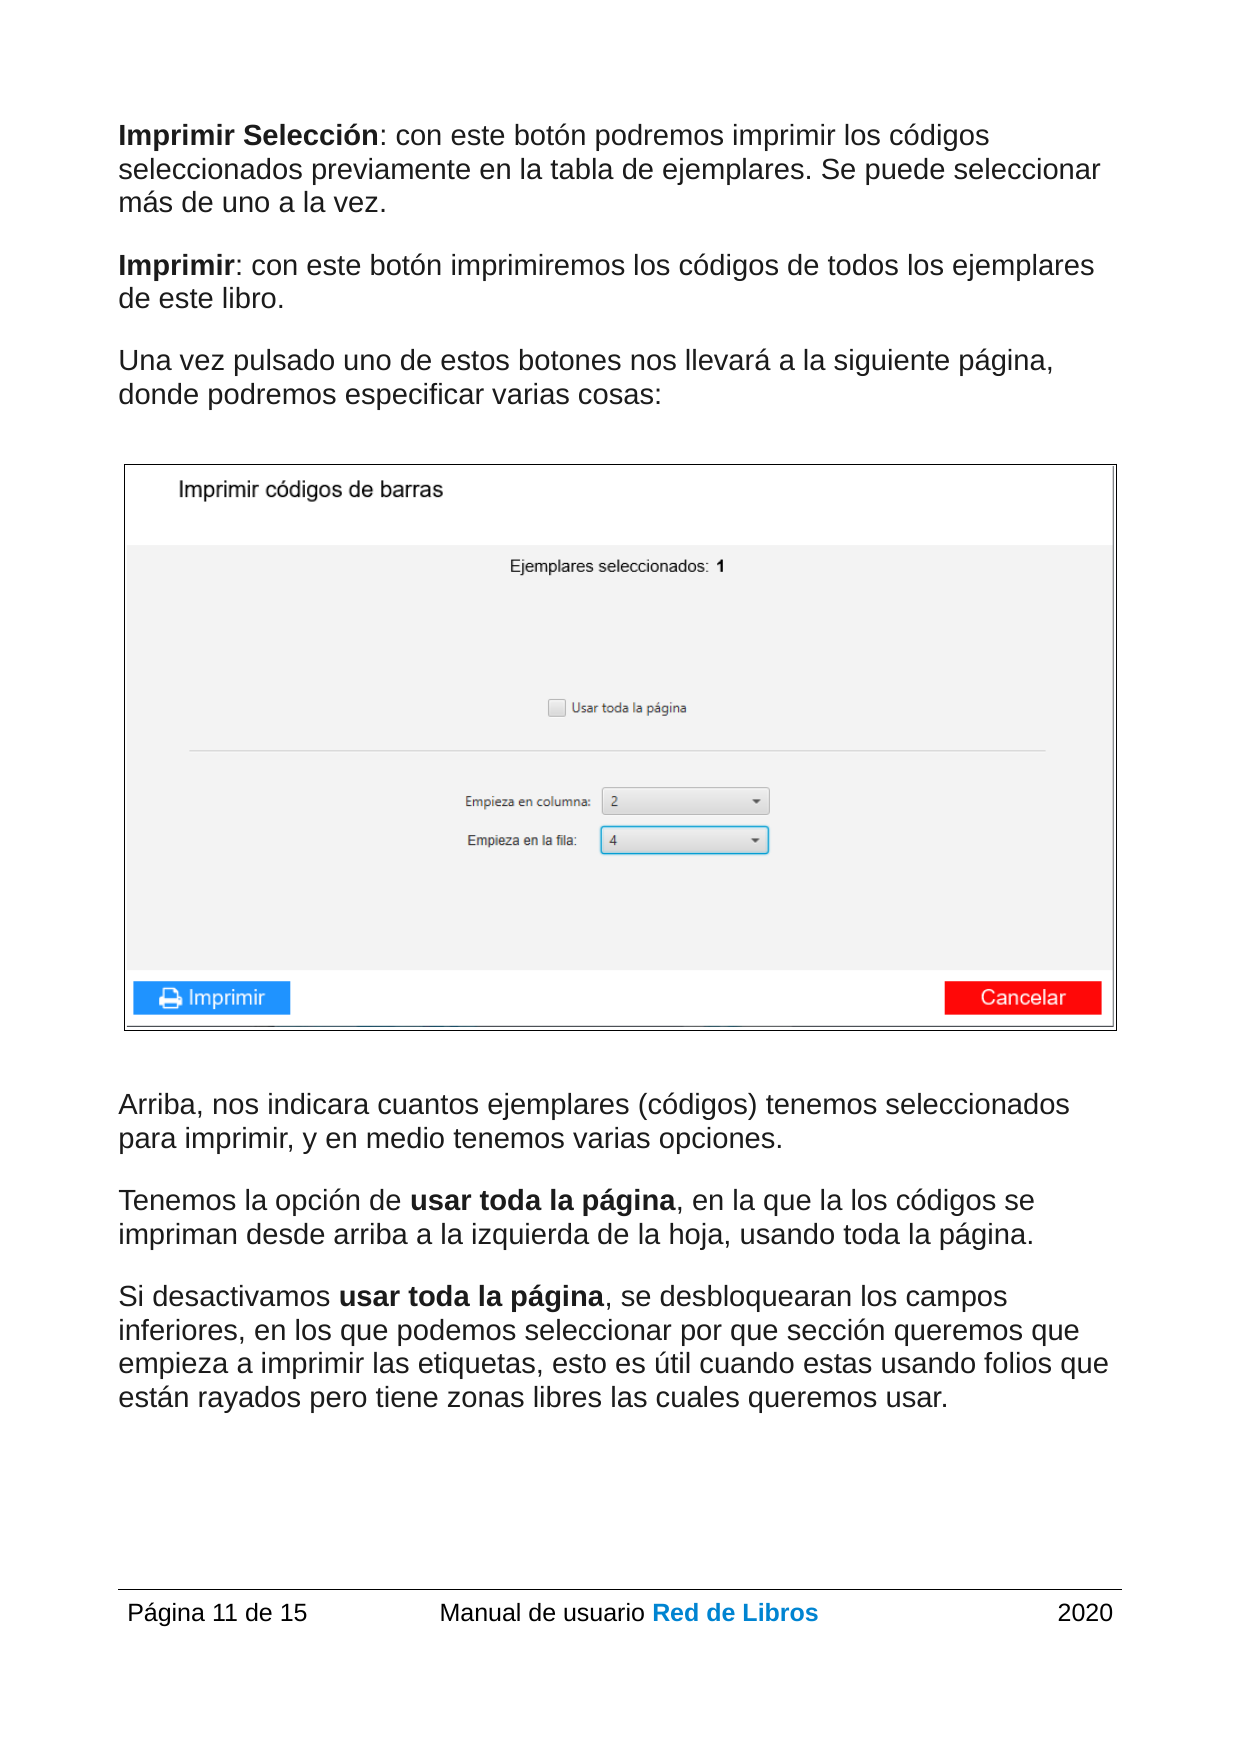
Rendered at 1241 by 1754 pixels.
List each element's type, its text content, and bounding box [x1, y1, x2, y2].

text Imprimir: con este botón imprimiremos los códigos de todos los ejemplares de este libro. [118, 247, 1122, 314]
text Imprimir Selección: con este botón podremos imprimir los códigos seleccionados previamente en la tabla de ejemplares. Se puede seleccionar más de uno a la vez. [118, 118, 1122, 219]
text Si desactivamos usar toda la página, se desbloquearan los campos inferiores, en los que podemos seleccionar por que sección queremos que empieza a imprimir las etiquetas, esto es útil cuando estas usando folios que están rayados pero tiene zonas libres las cuales queremos usar. [118, 1279, 1122, 1413]
text Arriba, nos indicara cuantos ejemplares (códigos) tenemos seleccionados para imprimir, y en medio tenemos varias opciones. [118, 1087, 1122, 1154]
text Una vez pulsado uno de estos botones nos llevará a la siguiente página, donde podremos especificar varias cosas: [118, 343, 1122, 410]
text Tenemos la opción de usar toda la página, en la que la los códigos se impriman desde arriba a la izquierda de la hoja, usando toda la página. [118, 1183, 1122, 1250]
picture [126, 466, 1114, 1027]
